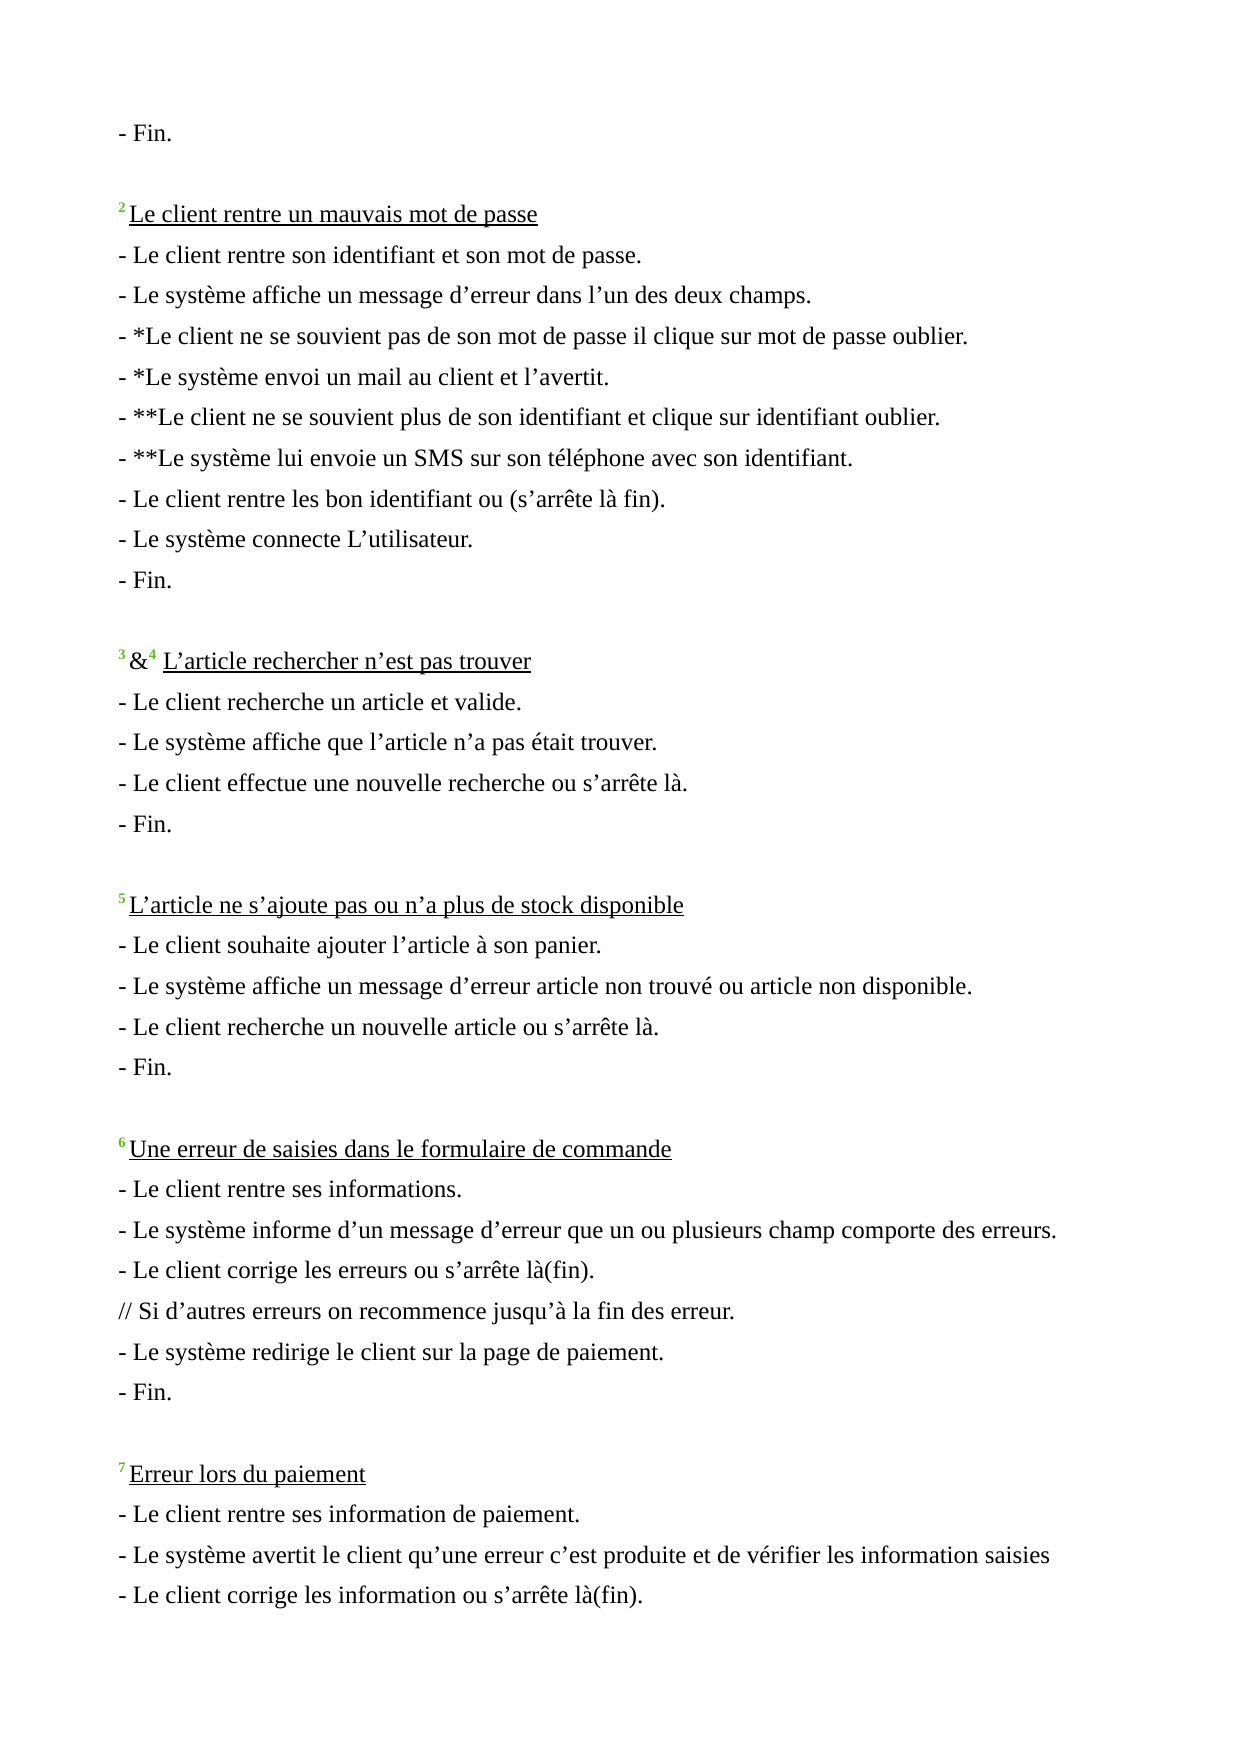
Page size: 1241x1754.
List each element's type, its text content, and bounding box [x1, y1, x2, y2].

text - Le système informe d’un message d’erreur que un ou plusieurs champ comporte des erreurs. [118, 1215, 1122, 1244]
text // Si d’autres erreurs on recommence jusqu’à la fin des erreur. [118, 1296, 1122, 1325]
text - Le système affiche un message d’erreur article non trouvé ou article non disponible. [118, 971, 1122, 1000]
text - Le système connecte L’utilisateur. [118, 524, 1122, 553]
text - Fin. [118, 565, 1122, 594]
text - Fin. [118, 1377, 1122, 1406]
text 2 Le client rentre un mauvais mot de passe [118, 199, 1122, 228]
text - Fin. [118, 809, 1122, 837]
text - Le système affiche que l’article n’a pas était trouver. [118, 727, 1122, 756]
text - Le client recherche un article et valide. [118, 687, 1122, 716]
text 5 L’article ne s’ajoute pas ou n’a plus de stock disponible [118, 890, 1122, 919]
text - Le système affiche un message d’erreur dans l’un des deux champs. [118, 281, 1122, 309]
text - Le client rentre ses information de paiement. [118, 1499, 1122, 1528]
text - Le client souhaite ajouter l’article à son panier. [118, 931, 1122, 959]
text - **Le système lui envoie un SMS sur son téléphone avec son identifiant. [118, 443, 1122, 472]
text - Fin. [118, 1052, 1122, 1081]
text - *Le client ne se souvient pas de son mot de passe il clique sur mot de passe oublier. [118, 321, 1122, 350]
text - *Le système envoi un mail au client et l’avertit. [118, 362, 1122, 391]
text - Le client effectue une nouvelle recherche ou s’arrête là. [118, 768, 1122, 797]
text - Le système avertit le client qu’une erreur c’est produite et de vérifier les information saisies [118, 1540, 1122, 1569]
text - Le client rentre son identifiant et son mot de passe. [118, 240, 1122, 269]
text - Le client corrige les information ou s’arrête là(fin). [118, 1581, 1122, 1609]
text - Le système redirige le client sur la page de paiement. [118, 1337, 1122, 1366]
text 7 Erreur lors du paiement [118, 1459, 1122, 1487]
text - Le client recherche un nouvelle article ou s’arrête là. [118, 1012, 1122, 1041]
text - **Le client ne se souvient plus de son identifiant et clique sur identifiant oublier. [118, 402, 1122, 431]
text - Le client rentre les bon identifiant ou (s’arrête là fin). [118, 484, 1122, 512]
text 6 Une erreur de saisies dans le formulaire de commande [118, 1134, 1122, 1162]
text - Le client rentre ses informations. [118, 1174, 1122, 1203]
text 3 &4 L’article rechercher n’est pas trouver [118, 646, 1122, 675]
text - Le client corrige les erreurs ou s’arrête là(fin). [118, 1256, 1122, 1284]
text - Fin. [118, 118, 1122, 147]
